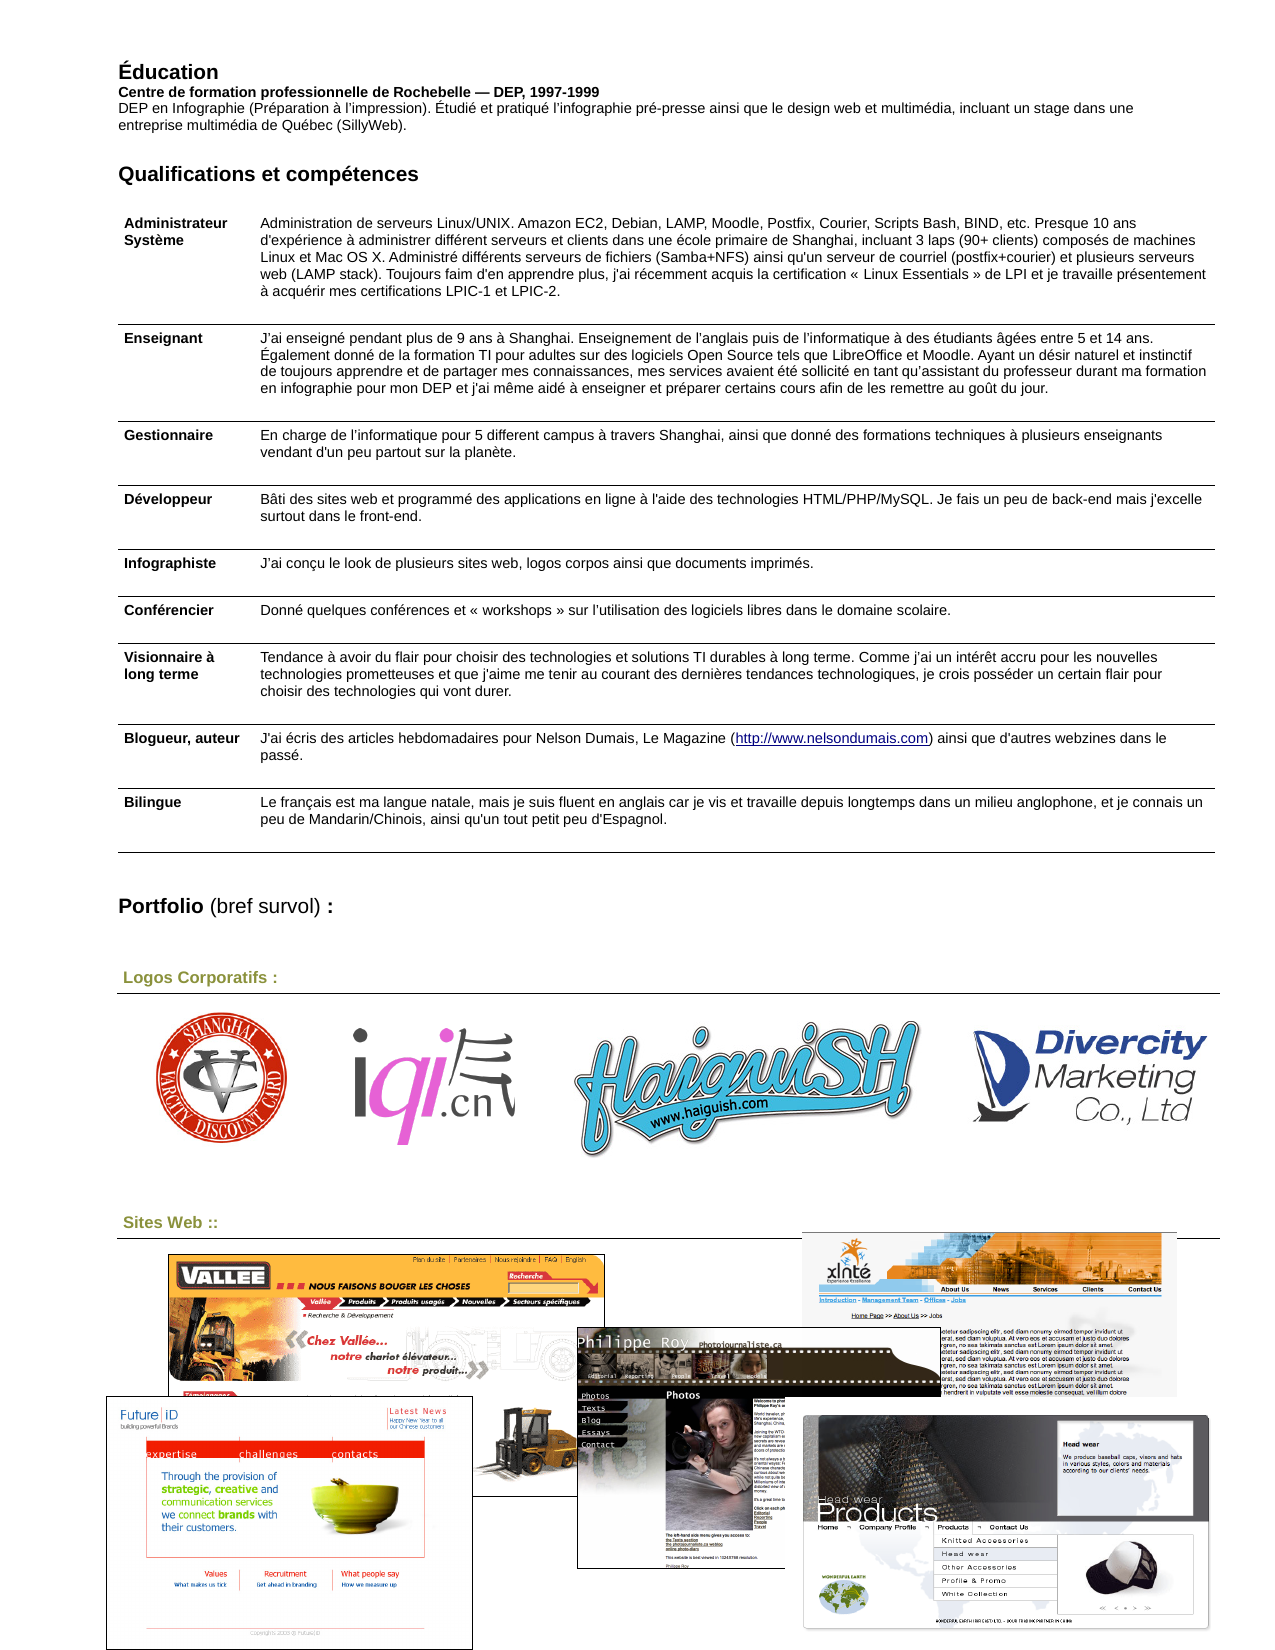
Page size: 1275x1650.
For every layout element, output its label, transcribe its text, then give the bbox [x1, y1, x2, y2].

table_cell Développeur [118, 486, 254, 549]
table_cell Le français est ma langue natale, mais je suis fluent en anglais car je vis et travaille depuis longtemps dans un milieu anglophone, et je connais un peu de Mandarin/Chinois, ainsi qu'un tout petit peu d'Espagnol. [254, 789, 1215, 852]
text Éducation [118, 59, 1157, 83]
table_cell Visionnaire à long terme [118, 644, 254, 724]
picture [107, 1397, 472, 1649]
table_cell [117, 994, 1220, 1195]
picture [353, 1028, 515, 1145]
table_cell Sites Web :: [117, 1195, 1220, 1238]
table_header Administrateur Système [118, 209, 254, 323]
table_cell Bâti des sites web et programmé des applications en ligne à l'aide des technologies HTML/PHP/MySQL. Je fais un peu de back-end mais j'excelle surtout dans le front-end. [254, 486, 1215, 549]
picture [573, 1021, 922, 1160]
table_cell J’ai enseigné pendant plus de 9 ans à Shanghai. Enseignement de l’anglais puis de l’informatique à des étudiants âgées entre 5 et 14 ans. Également donné de la formation TI pour adultes sur des logiciels Open Source tels que LibreOffice et Moodle. Ayant un désir naturel et instinctif de toujours apprendre et de partager mes connaissances, mes services avaient été sollicité en tant qu’assistant du professeur durant ma formation en infographie pour mon DEP et j'ai même aidé à enseigner et préparer certains cours afin de les remettre au goût du jour. [254, 325, 1215, 421]
table_cell [117, 1239, 802, 1396]
table_cell Conférencier [118, 597, 254, 643]
table_cell Donné quelques conférences et « workshops » sur l’utilisation des logiciels libres dans le domaine scolaire. [254, 597, 1215, 643]
text Portfolio (bref survol) : [118, 894, 1157, 918]
picture [140, 999, 301, 1158]
table_cell Blogueur, auteur [118, 725, 254, 788]
table_cell Infographiste [118, 550, 254, 596]
text Centre de formation professionnelle de Rochebelle — DEP, 1997-1999 DEP en Infographie (Préparation à l’impression). Étudié et pratiqué l’infographie pré-presse ainsi que le design web et multimédia, incluant un stage dans une entreprise multimédia de Québec (SillyWeb). [118, 83, 1157, 134]
table_cell Gestionnaire [118, 422, 254, 485]
table_cell Bilingue [118, 789, 254, 852]
picture [169, 1255, 604, 1496]
table_cell J’ai conçu le look de plusieurs sites web, logos corpos ainsi que documents imprimés. [254, 550, 1215, 596]
table_cell En charge de l’informatique pour 5 different campus à travers Shanghai, ainsi que donné des formations techniques à plusieurs enseignants vendant d'un peu partout sur la planète. [254, 422, 1215, 485]
picture [578, 1232, 1233, 1650]
table_header Logos Corporatifs : [117, 951, 1220, 993]
picture [938, 1010, 1231, 1143]
table_cell Enseignant [118, 325, 254, 421]
table_header Administration de serveurs Linux/UNIX. Amazon EC2, Debian, LAMP, Moodle, Postfix, Courier, Scripts Bash, BIND, etc. Presque 10 ans d'expérience à administrer différent serveurs et clients dans une école primaire de Shanghai, incluant 3 laps (90+ clients) composés de machines Linux et Mac OS X. Administré différents serveurs de fichiers (Samba+NFS) ainsi qu'un serveur de courriel (postfix+courier) et plusieurs serveurs web (LAMP stack). Toujours faim d'en apprendre plus, j'ai récemment acquis la certification « Linux Essentials » de LPI et je travaille présentement à acquérir mes certifications LPIC-1 et LPIC-2. [254, 209, 1215, 323]
table_cell [1177, 1239, 1220, 1397]
text Qualifications et compétences [118, 161, 1157, 209]
table_cell Tendance à avoir du flair pour choisir des technologies et solutions TI durables à long terme. Comme j’ai un intérêt accru pour les nouvelles technologies prometteuses et que j'aime me tenir au courant des dernières tendances technologiques, je crois posséder un certain flair pour choisir des technologies qui vont durer. [254, 644, 1215, 724]
table_cell J'ai écris des articles hebdomadaires pour Nelson Dumais, Le Magazine (http://www.nelsondumais.com) ainsi que d'autres webzines dans le passé. [254, 725, 1215, 788]
